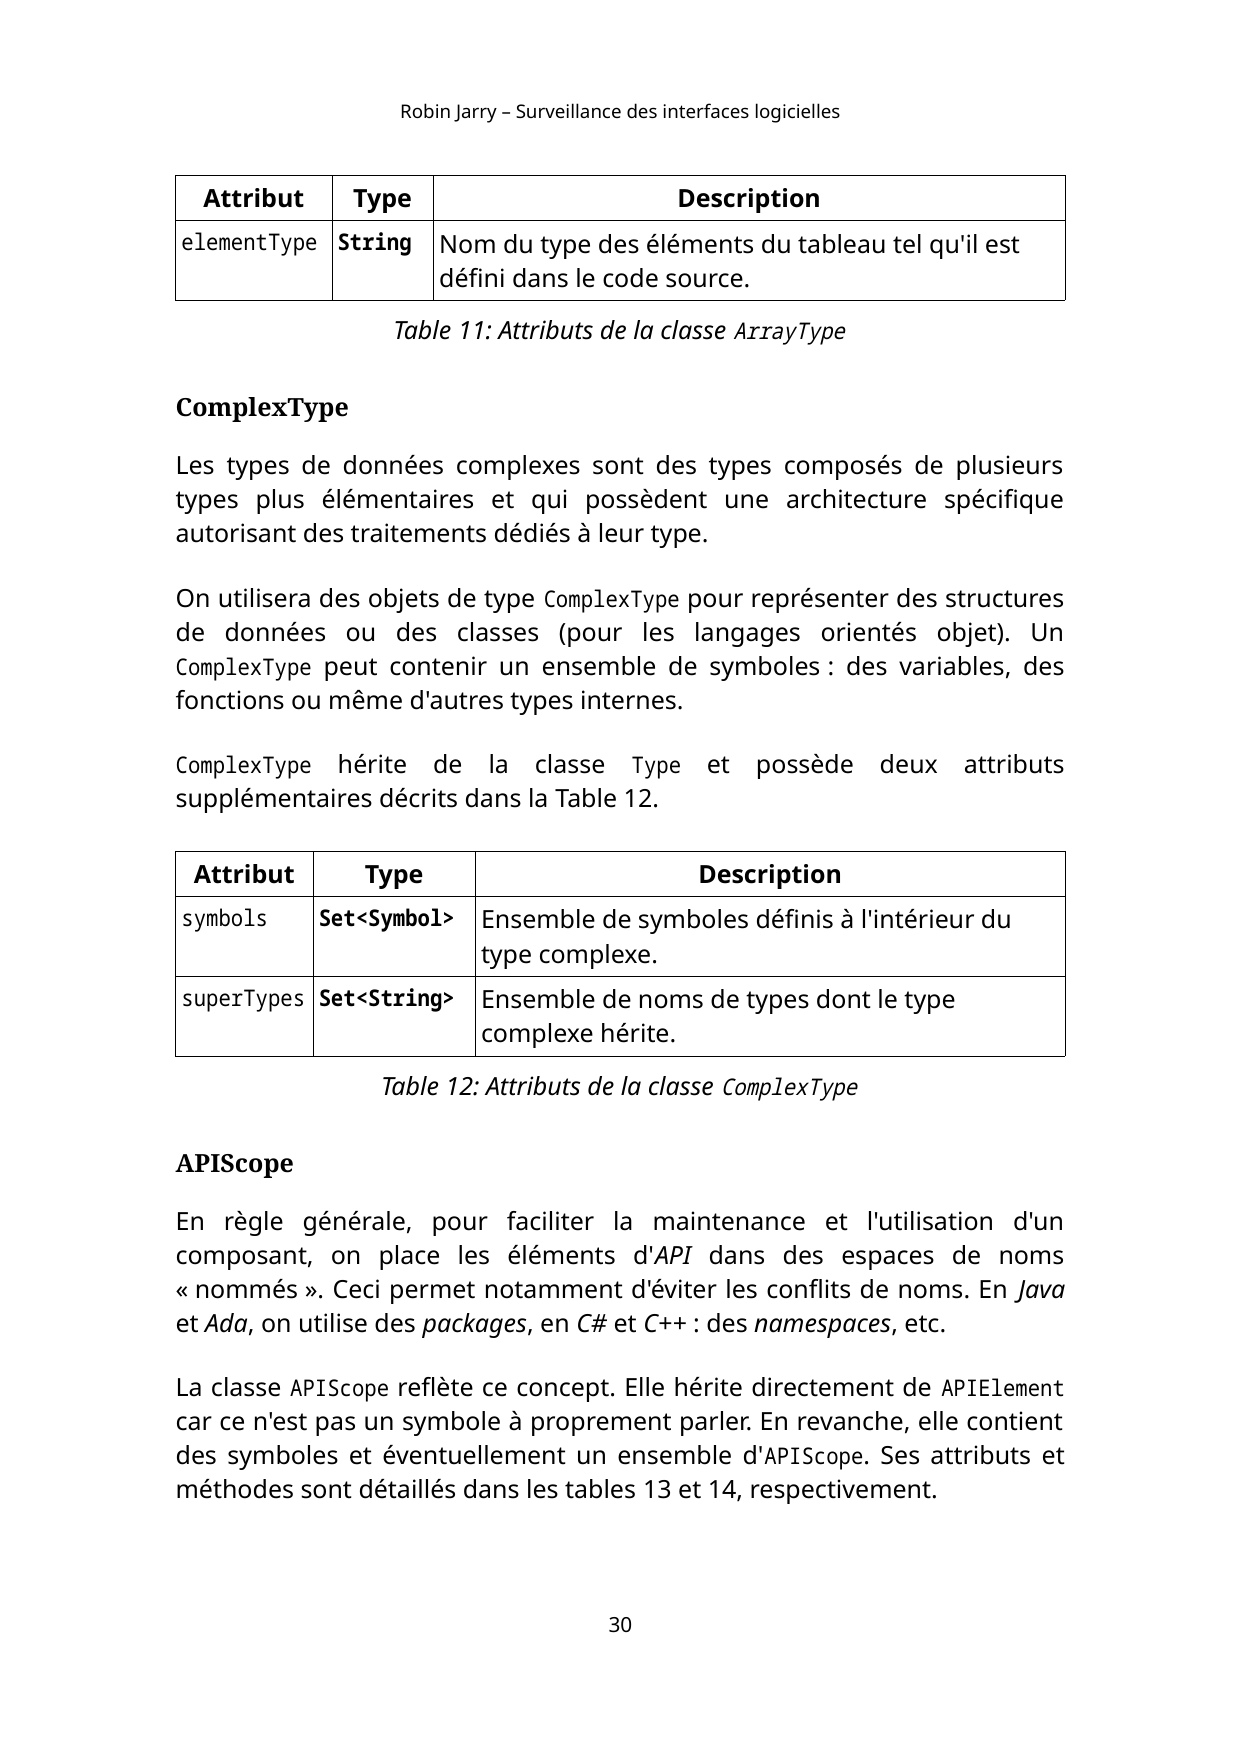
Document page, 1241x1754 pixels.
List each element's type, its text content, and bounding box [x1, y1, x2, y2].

table_cell symbols [176, 897, 313, 976]
text On utilisera des objets de type ComplexType pour représenter des structures de données ou des classes (pour les langages orientés objet). Un ComplexType peut contenir un ensemble de symboles : des variables, des fonctions ou même d'autres types internes. [175, 580, 1065, 716]
table_header Description [476, 852, 1065, 896]
text ComplexType hérite de la classe Type et possède deux attributs supplémentaires décrits dans la Table 12. [175, 747, 1065, 815]
table_cell Set<String> [314, 977, 475, 1056]
table_cell superTypes [176, 977, 313, 1056]
table_header Type [314, 852, 475, 896]
text Table 12: Attributs de la classe ComplexType [175, 1068, 1065, 1102]
table_header Description [434, 176, 1065, 220]
text La classe APIScope reflète ce concept. Elle hérite directement de APIElement car ce n'est pas un symbole à proprement parler. En revanche, elle contient des symboles et éventuellement un ensemble d'APIScope. Ses attributs et méthodes sont détaillés dans les tables 13 et 14, respectivement. [175, 1370, 1065, 1506]
subtitle ComplexType [175, 390, 1065, 424]
table_cell Set<Symbol> [314, 897, 475, 976]
text Les types de données complexes sont des types composés de plusieurs types plus élémentaires et qui possèdent une architecture spécifique autorisant des traitements dédiés à leur type. [175, 448, 1065, 550]
table_cell Ensemble de noms de types dont le type complexe hérite. [476, 977, 1065, 1056]
text Table 11: Attributs de la classe ArrayType [175, 313, 1065, 347]
table_cell elementType [176, 221, 332, 300]
text En règle générale, pour faciliter la maintenance et l'utilisation d'un composant, on place les éléments d'API dans des espaces de noms « nommés ». Ceci permet notamment d'éviter les conflits de noms. En Java et Ada, on utilise des packages, en C# et C++ : des namespaces, etc. [175, 1203, 1065, 1340]
table_header Type [333, 176, 433, 220]
table_cell Nom du type des éléments du tableau tel qu'il est défini dans le code source. [434, 221, 1065, 300]
table_cell String [333, 221, 433, 300]
table_cell Ensemble de symboles définis à l'intérieur du type complexe. [476, 897, 1065, 976]
table_header Attribut [176, 176, 332, 220]
subtitle APIScope [175, 1145, 1065, 1179]
table_header Attribut [176, 852, 313, 896]
